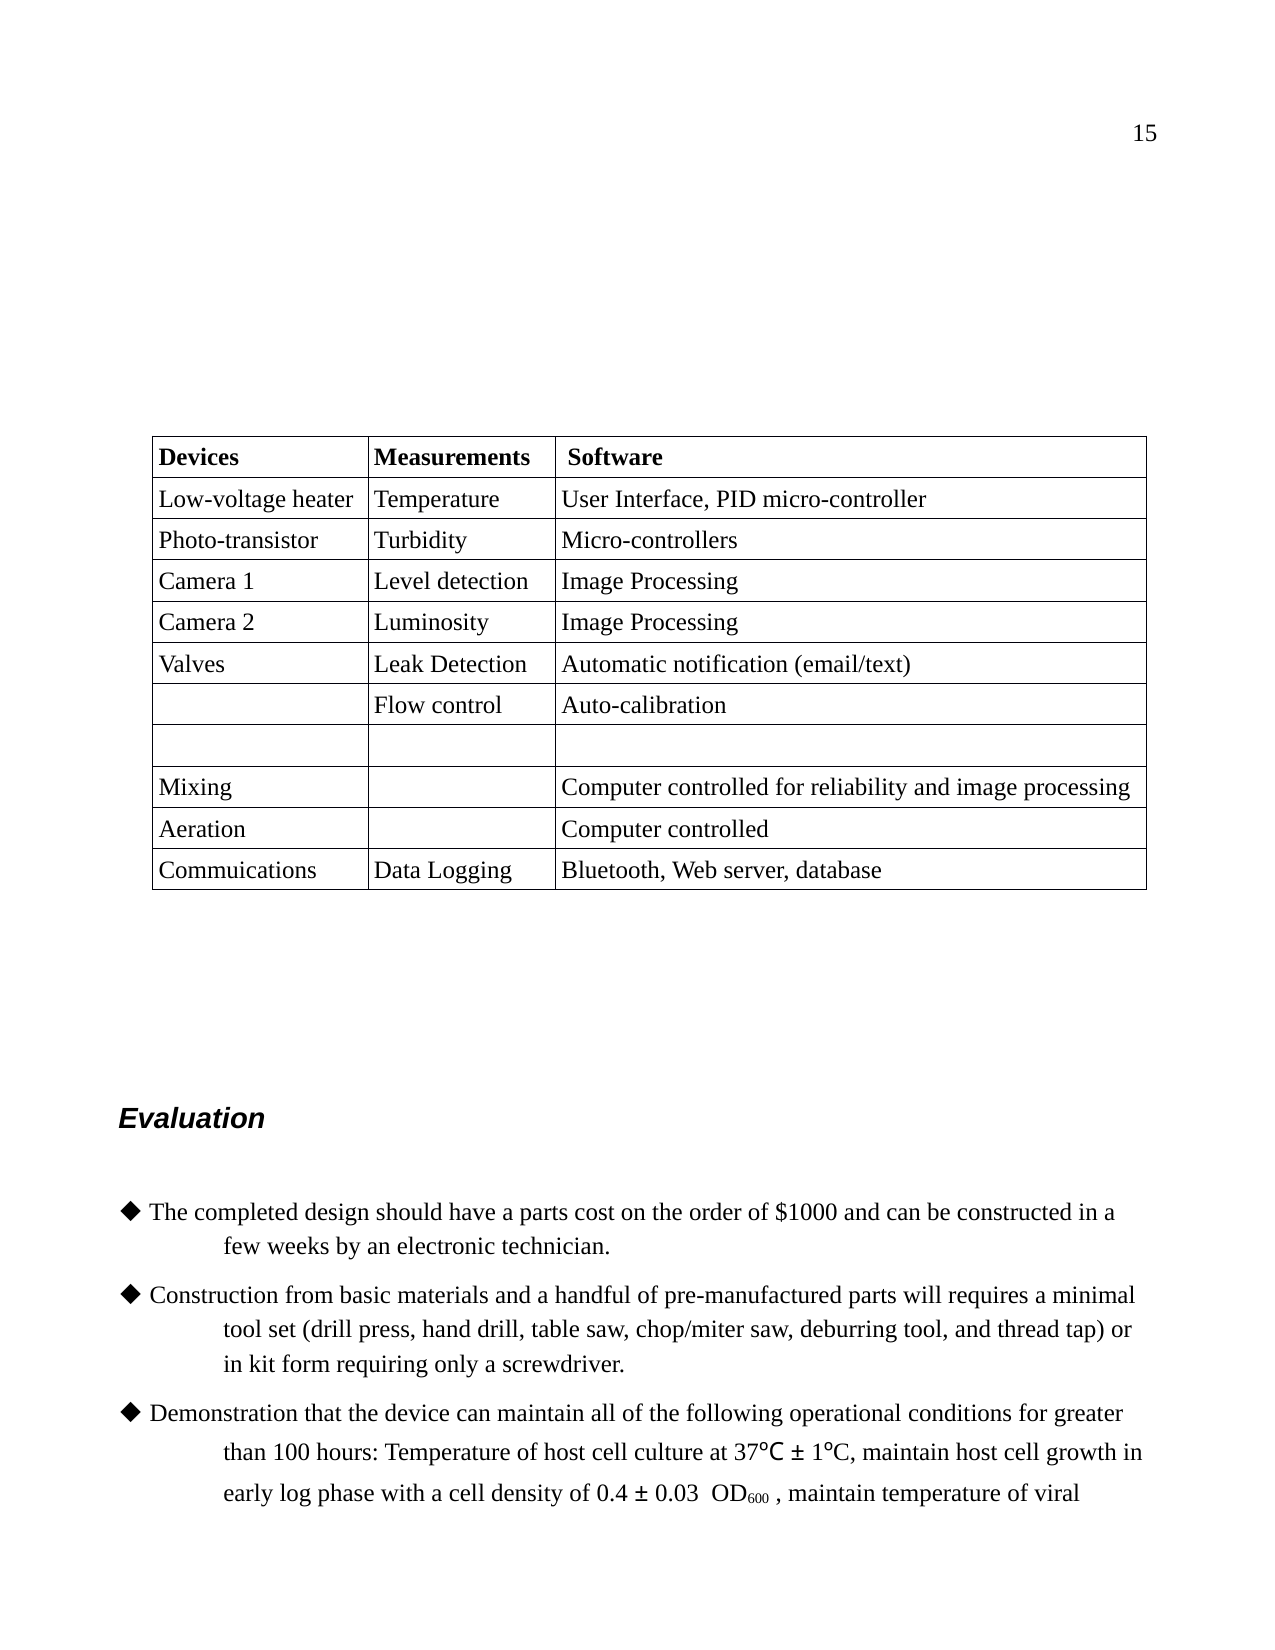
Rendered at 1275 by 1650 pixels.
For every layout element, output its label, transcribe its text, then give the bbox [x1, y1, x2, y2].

table_header Software [556, 437, 1146, 477]
list Construction from basic materials and a handful of pre-manufactured parts will requires a minimal tool set (drill press, hand drill, table saw, chop/miter saw, deburring tool, and thread tap) or in kit form requiring only a screwdriver. [118, 1280, 1157, 1378]
table_cell [556, 725, 1146, 766]
table_cell Auto-calibration [556, 684, 1146, 724]
table_cell Commuications [153, 849, 368, 889]
table_cell Flow control [369, 684, 555, 724]
table_cell [369, 808, 555, 848]
table_cell Temperature [369, 478, 555, 518]
table_cell [369, 767, 555, 807]
list Demonstration that the device can maintain all of the following operational conditions for greater than 100 hours: Temperature of host cell culture at 37ºC ± 1ºC, maintain host cell growth in early log phase with a cell density of 0.4 ± 0.03 OD600 , maintain temperature of viral [118, 1398, 1157, 1508]
table_cell Image Processing [556, 602, 1146, 642]
table_cell Leak Detection [369, 643, 555, 683]
table_cell Camera 2 [153, 602, 368, 642]
table_cell Luminosity [369, 602, 555, 642]
table_cell Level detection [369, 560, 555, 601]
table_cell [153, 725, 368, 766]
table_cell User Interface, PID micro-controller [556, 478, 1146, 518]
table_cell Automatic notification (email/text) [556, 643, 1146, 683]
table_cell Low-voltage heater [153, 478, 368, 518]
table_cell Mixing [153, 767, 368, 807]
list The completed design should have a parts cost on the order of $1000 and can be constructed in a few weeks by an electronic technician. [118, 1197, 1157, 1260]
table_cell Image Processing [556, 560, 1146, 601]
table_cell Photo-transistor [153, 519, 368, 559]
table_cell Computer controlled for reliability and image processing [556, 767, 1146, 807]
table_cell Aeration [153, 808, 368, 848]
table_header Measurements [369, 437, 555, 477]
table_cell Computer controlled [556, 808, 1146, 848]
table_cell [369, 725, 555, 766]
table_cell Data Logging [369, 849, 555, 889]
table_header Devices [153, 437, 368, 477]
table_cell Micro-controllers [556, 519, 1146, 559]
table_cell Valves [153, 643, 368, 683]
table_cell [153, 684, 368, 724]
table_cell Turbidity [369, 519, 555, 559]
table_cell Camera 1 [153, 560, 368, 601]
table_cell Bluetooth, Web server, database [556, 849, 1146, 889]
subtitle Evaluation [118, 1101, 1157, 1135]
